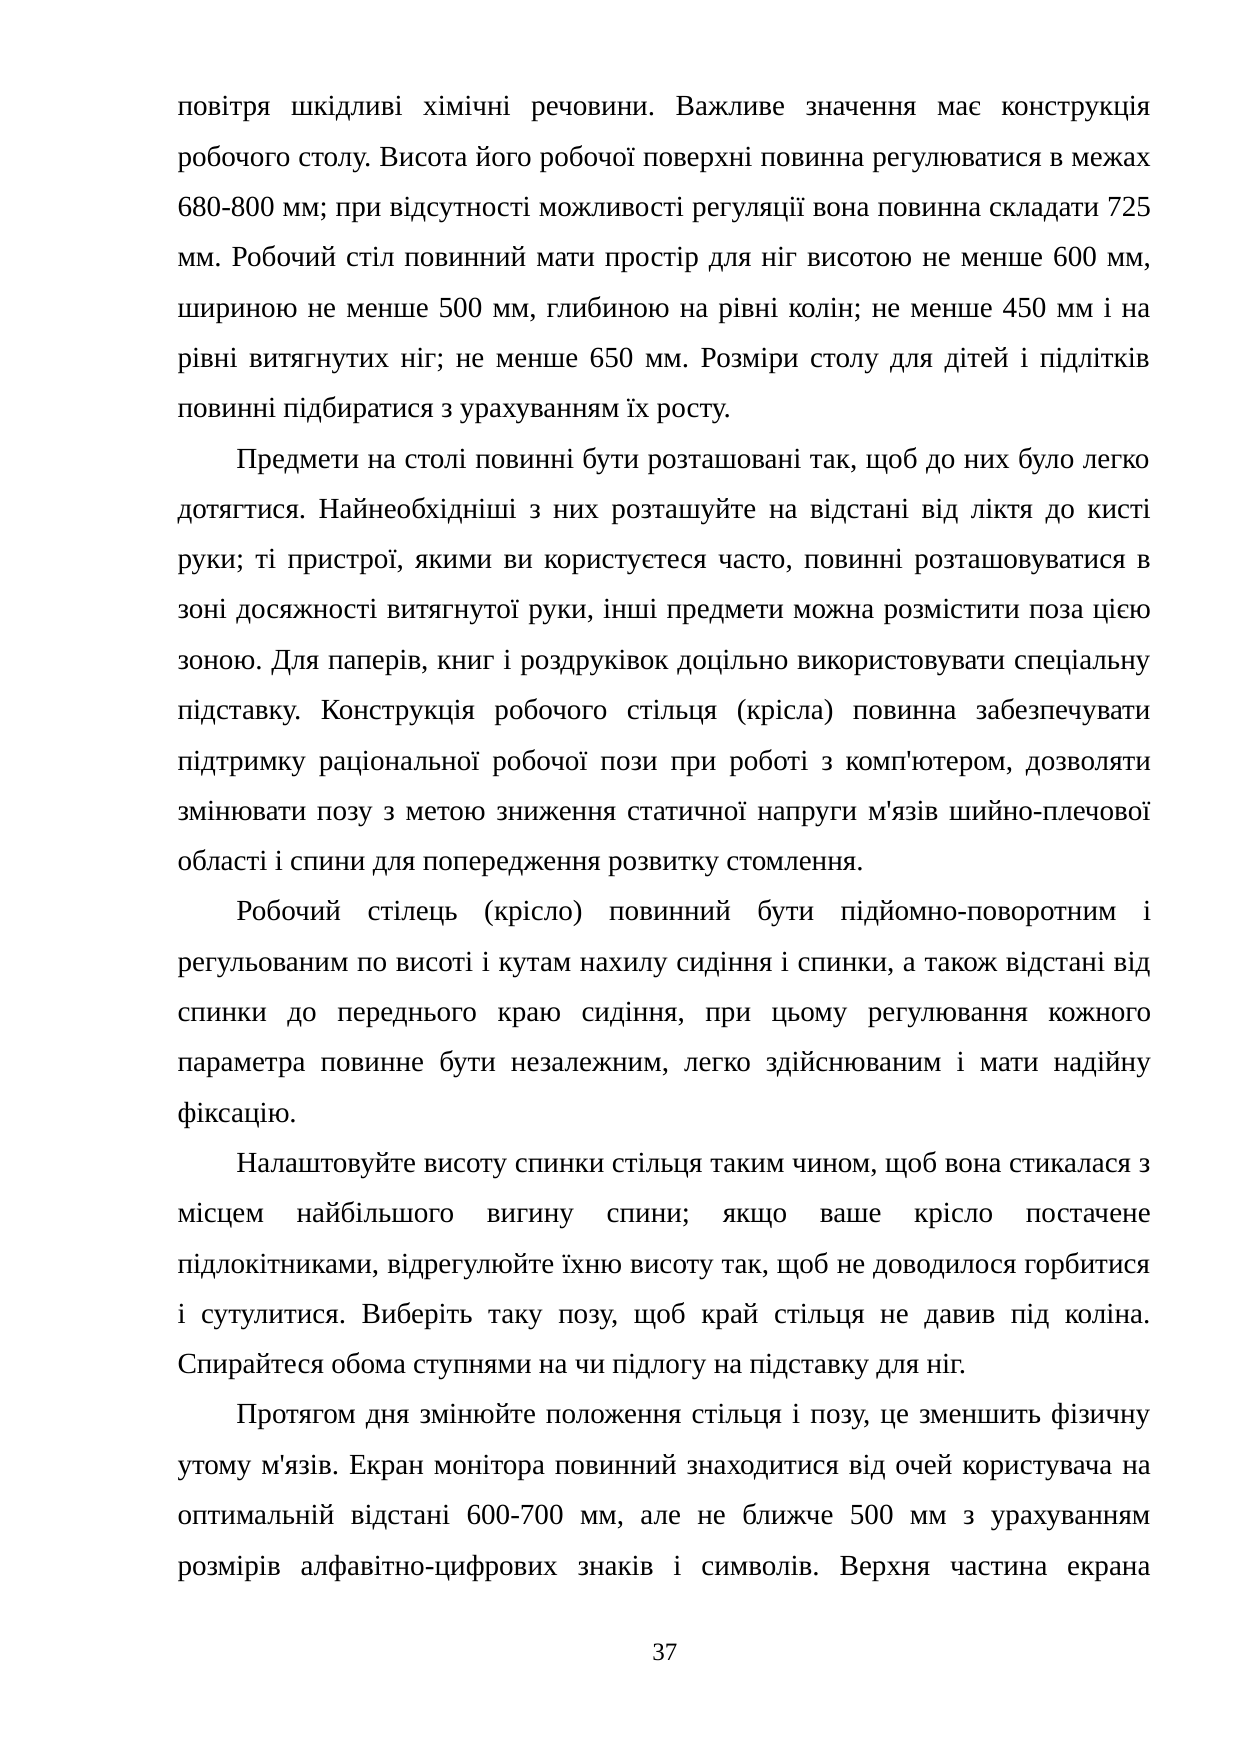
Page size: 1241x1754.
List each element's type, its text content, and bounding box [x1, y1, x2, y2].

text Предмети на столі повинні бути розташовані так, щоб до них було легко дотягтися. Найнеобхідніші з них розташуйте на відстані від ліктя до кисті руки; ті пристрої, якими ви користуєтеся часто, повинні розташовуватися в зоні досяжності витягнутої руки, інші предмети можна розмістити поза цією зоною. Для паперів, книг і роздруківок доцільно використовувати спеціальну підставку. Конструкція робочого стільця (крісла) повинна забезпечувати підтримку раціональної робочої пози при роботі з комп'ютером, дозволяти змінювати позу з метою зниження статичної напруги м'язів шийно-плечової області і спини для попередження розвитку стомлення. [177, 441, 1152, 877]
text повітря шкідливі хімічні речовини. Важливе значення має конструкція робочого столу. Висота його робочої поверхні повинна регулюватися в межах 680-800 мм; при відсутності можливості регуляції вона повинна складати 725 мм. Робочий стіл повинний мати простір для ніг висотою не менше 600 мм, шириною не менше 500 мм, глибиною на рівні колін; не менше 450 мм і на рівні витягнутих ніг; не менше 650 мм. Розміри столу для дітей і підлітків повинні підбиратися з урахуванням їх росту. [177, 88, 1152, 424]
text Налаштовуйте висоту спинки стільця таким чином, щоб вона стикалася з місцем найбільшого вигину спини; якщо ваше крісло постачене підлокітниками, відрегулюйте їхню висоту так, щоб не доводилося горбитися і сутулитися. Виберіть таку позу, щоб край стільця не давив під коліна. Спирайтеся обома ступнями на чи підлогу на підставку для ніг. [177, 1145, 1152, 1380]
text Протягом дня змінюйте положення стільця і позу, це зменшить фізичну утому м'язів. Екран монітора повинний знаходитися від очей користувача на оптимальній відстані 600-700 мм, але не ближче 500 мм з урахуванням розмірів алфавітно-цифрових знаків і символів. Верхня частина екрана [177, 1397, 1152, 1581]
text Робочий стілець (крісло) повинний бути підйомно-поворотним і регульованим по висоті і кутам нахилу сидіння і спинки, а також відстані від спинки до переднього краю сидіння, при цьому регулювання кожного параметра повинне бути незалежним, легко здійснюваним і мати надійну фіксацію. [177, 893, 1152, 1128]
